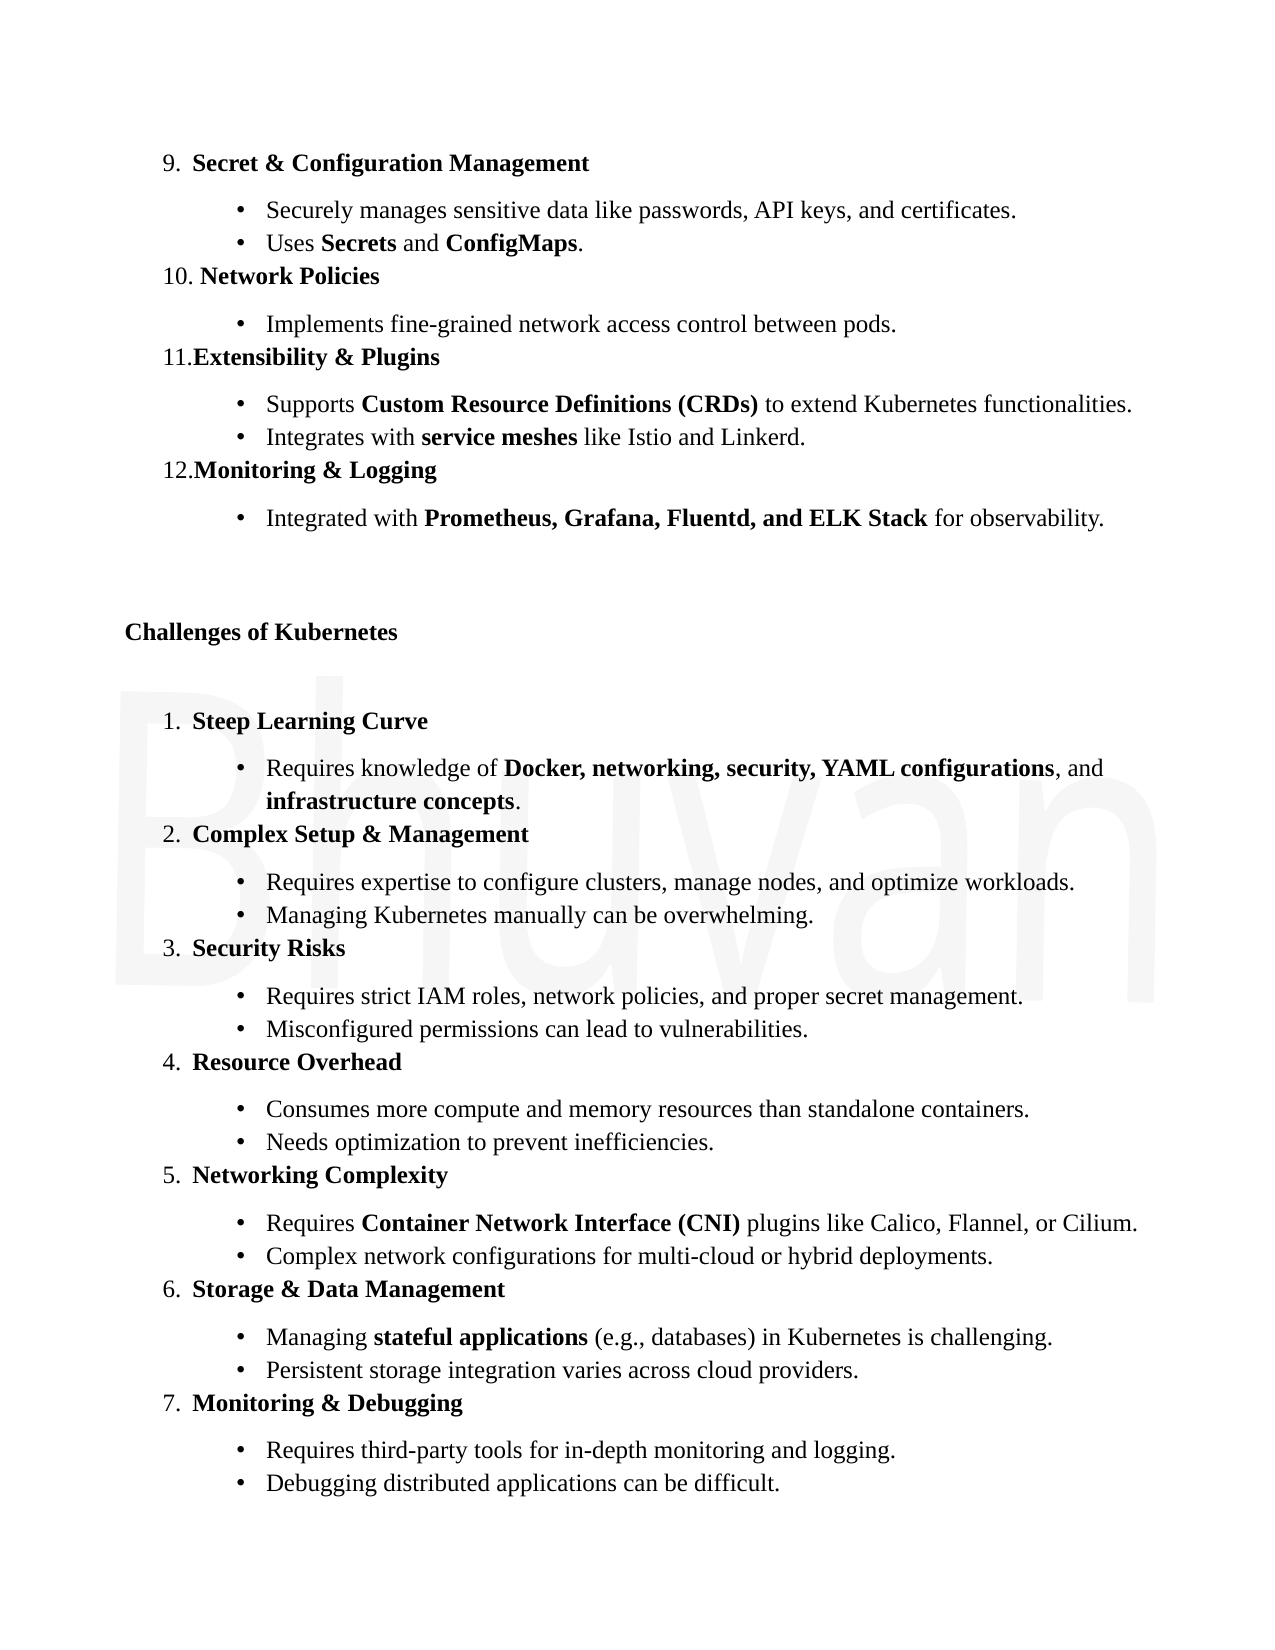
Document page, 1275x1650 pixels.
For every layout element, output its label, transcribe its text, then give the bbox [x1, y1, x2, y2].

list Managing Kubernetes manually can be overwhelming. [1044, 900, 1129, 929]
list Requires strict IAM roles, network policies, and proper secret management. [757, 981, 1157, 1009]
list Integrates with service meshes like Istio and Linkerd. [236, 422, 1157, 451]
list Managing Kubernetes manually can be overwhelming. [967, 900, 1017, 929]
list Securely manages sensitive data like passwords, API keys, and certificates. [236, 195, 1157, 224]
list Security Risks [1044, 933, 1128, 962]
list Steep Learning Curve [162, 724, 221, 734]
list Integrated with Prometheus, Grafana, Fluentd, and ELK Stack for observability. [236, 503, 1157, 532]
list Requires expertise to configure clusters, manage nodes, and optimize workloads. [340, 867, 424, 896]
list Uses Secrets and ConfigMaps. [236, 228, 1157, 257]
list Requires third-party tools for in-depth monitoring and logging. [236, 1435, 1157, 1464]
list Network Policies [162, 261, 1157, 290]
list Requires Container Network Interface (CNI) plugins like Calico, Flannel, or Cilium. [236, 1208, 1157, 1237]
list Implements fine-grained network access control between pods. [236, 309, 1157, 338]
list Complex Setup & Management [801, 819, 941, 848]
list Security Risks [966, 933, 1016, 962]
list Security Risks [252, 933, 311, 962]
list Extensibility & Plugins [162, 342, 1157, 371]
list Monitoring & Logging [162, 456, 1157, 484]
list Complex Setup & Management [1050, 819, 1129, 848]
list Managing Kubernetes manually can be overwhelming. [862, 900, 940, 929]
list Networking Complexity [162, 1160, 1157, 1189]
list Managing Kubernetes manually can be overwhelming. [527, 900, 611, 929]
list Supports Custom Resource Definitions (CRDs) to extend Kubernetes functionalities. [236, 389, 1157, 418]
list Complex Setup & Management [450, 819, 500, 848]
list Requires expertise to configure clusters, manage nodes, and optimize workloads. [639, 867, 698, 896]
list Managing Kubernetes manually can be overwhelming. [339, 900, 423, 929]
list Security Risks [529, 933, 605, 962]
list Security Risks [450, 933, 505, 962]
list Storage & Data Management [162, 1274, 1157, 1303]
list Complex Setup & Management [966, 819, 1018, 848]
list Complex network configurations for multi-cloud or hybrid deployments. [236, 1241, 1157, 1270]
list Security Risks [339, 933, 423, 962]
list Steep Learning Curve [241, 706, 315, 734]
list Complex Setup & Management [707, 819, 780, 848]
list Managing Kubernetes manually can be overwhelming. [267, 900, 312, 929]
list Complex Setup & Management [342, 819, 424, 848]
list Needs optimization to prevent inefficiencies. [236, 1127, 1157, 1156]
list Debugging distributed applications can be difficult. [236, 1468, 1157, 1497]
list Complex Setup & Management [528, 819, 612, 848]
list Complex Setup & Management [225, 819, 313, 848]
list Complex Setup & Management [640, 819, 685, 848]
list Resource Overhead [162, 1047, 1157, 1076]
list Managing stateful applications (e.g., databases) in Kubernetes is challenging. [236, 1322, 1157, 1350]
list Requires knowledge of Docker, networking, security, YAML configurations, and infrastructure concepts. [250, 753, 314, 815]
list Persistent storage integration varies across cloud providers. [236, 1355, 1157, 1383]
list Security Risks [162, 933, 232, 954]
list Security Risks [767, 933, 835, 962]
list Requires knowledge of Docker, networking, security, YAML configurations, and infrastructure concepts. [340, 753, 1157, 815]
list Requires expertise to configure clusters, manage nodes, and optimize workloads. [787, 867, 899, 896]
list Security Risks [638, 933, 715, 962]
list Requires strict IAM roles, network policies, and proper secret management. [236, 981, 623, 1009]
list Managing Kubernetes manually can be overwhelming. [450, 900, 499, 929]
list Security Risks [735, 933, 748, 962]
list Requires strict IAM roles, network policies, and proper secret management. [625, 981, 755, 1009]
list Managing Kubernetes manually can be overwhelming. [777, 900, 841, 929]
list Requires expertise to configure clusters, manage nodes, and optimize workloads. [1045, 867, 1129, 896]
list Secret & Configuration Management [162, 148, 1157, 176]
list Security Risks [862, 933, 937, 962]
list Consumes more compute and memory resources than standalone containers. [236, 1094, 1157, 1123]
list Misconfigured permissions can lead to vulnerabilities. [236, 1014, 1157, 1042]
list Managing Kubernetes manually can be overwhelming. [638, 900, 707, 929]
subtitle Challenges of Kubernetes [118, 617, 1157, 646]
list Requires expertise to configure clusters, manage nodes, and optimize workloads. [527, 867, 612, 896]
list Steep Learning Curve [343, 706, 1157, 734]
list Monitoring & Debugging [162, 1388, 1157, 1416]
